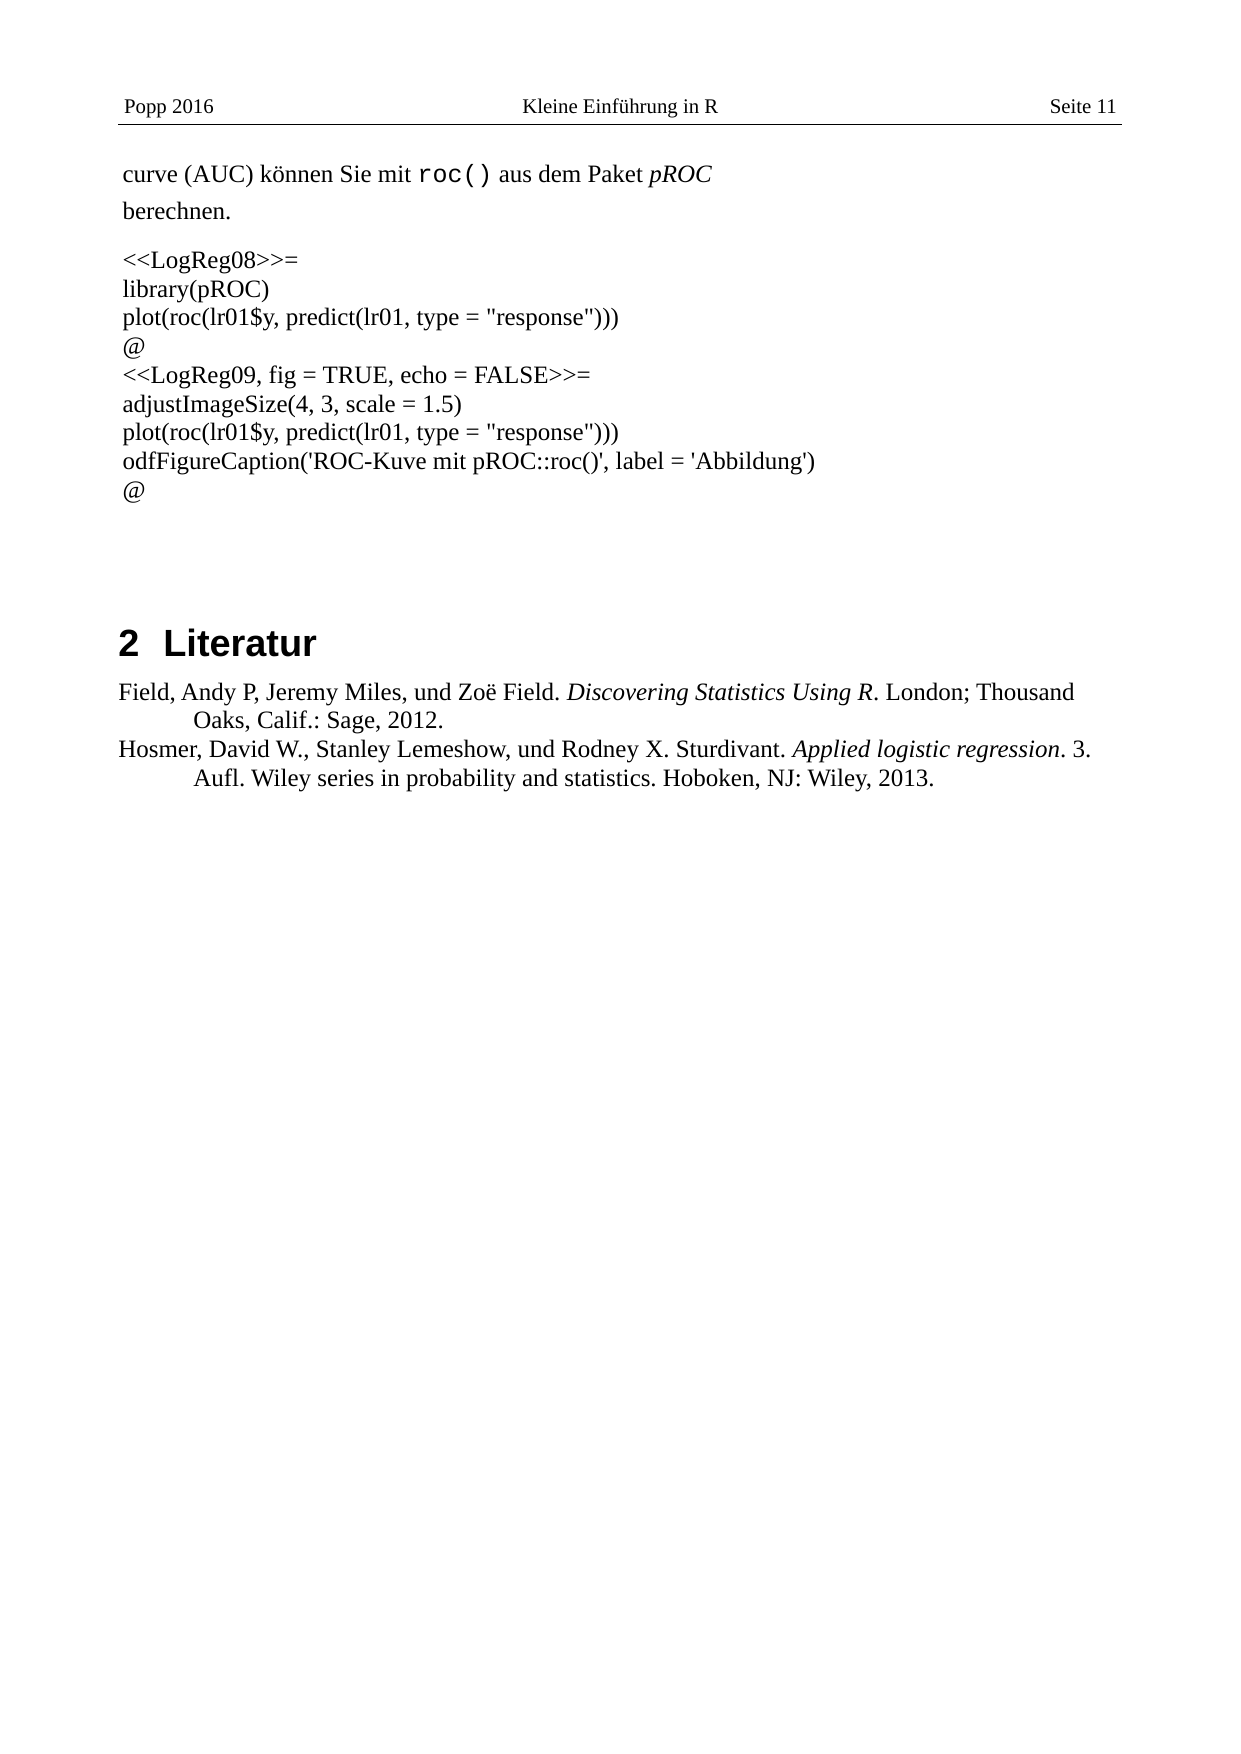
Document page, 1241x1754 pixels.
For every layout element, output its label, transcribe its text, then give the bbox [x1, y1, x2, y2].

table_cell [855, 159, 1123, 561]
table_cell curve (AUC) können Sie mit roc() aus dem Paket pROC berechnen. <<LogReg08>>= library(pROC) plot(roc(lr01$y, predict(lr01, type = "response"))) @ <<LogReg09, fig = TRUE, echo = FALSE>>= adjustImageSize(4, 3, scale = 1.5) plot(roc(lr01$y, predict(lr01, type = "response"))) odfFigureCaption('ROC-Kuve mit pROC::roc()', label = 'Abbildung') @ [122, 159, 855, 561]
text Field, Andy P, Jeremy Miles, und Zoë Field. Discovering Statistics Using R. London; Thousand Oaks, Calif.: Sage, 2012. [118, 677, 1122, 734]
subtitle Literatur [118, 621, 1122, 664]
text Hosmer, David W., Stanley Lemeshow, und Rodney X. Sturdivant. Applied logistic regression. 3. Aufl. Wiley series in probability and statistics. Hoboken, NJ: Wiley, 2013. [118, 734, 1122, 792]
